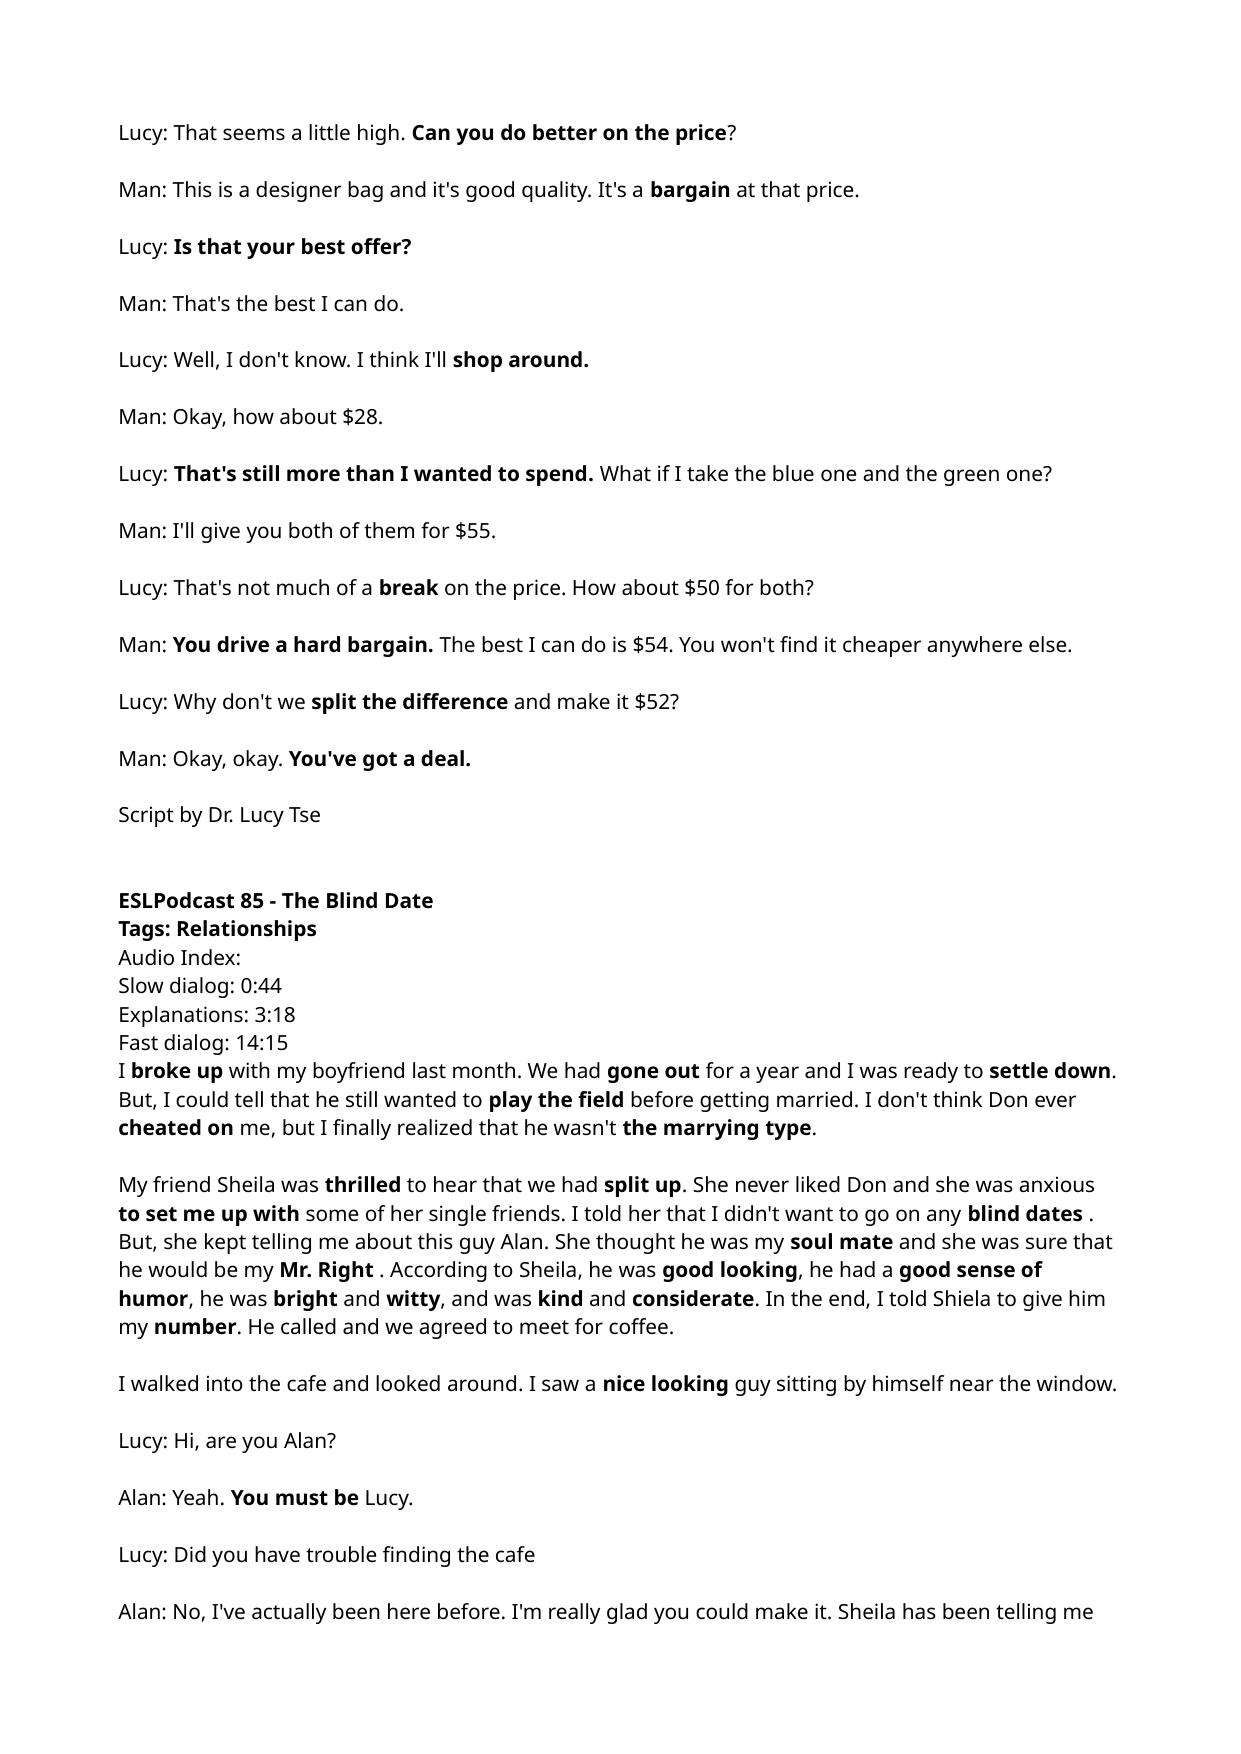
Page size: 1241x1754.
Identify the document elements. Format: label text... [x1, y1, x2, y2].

text ESLPodcast 85 - The Blind Date Tags: Relationships [118, 886, 1122, 943]
table_header Lucy: That seems a little high. Can you do better on the price? Man: This is a designer bag and it's good quality. It's a bargain at that price. Lucy: Is that your best offer? Man: That's the best I can do. Lucy: Well, I don't know. I think I'll shop around. Man: Okay, how about $28. Lucy: That's still more than I wanted to spend. What if I take the blue one and the green one? Man: I'll give you both of them for $55. Lucy: That's not much of a break on the price. How about $50 for both? Man: You drive a hard bargain. The best I can do is $54. You won't find it cheaper anywhere else. Lucy: Why don't we split the difference and make it $52? Man: Okay, okay. You've got a deal. Script by Dr. Lucy Tse [118, 118, 1122, 829]
table_header I broke up with my boyfriend last month. We had gone out for a year and I was ready to settle down. But, I could tell that he still wanted to play the field before getting married. I don't think Don ever cheated on me, but I finally realized that he wasn't the marrying type. My friend Sheila was thrilled to hear that we had split up. She never liked Don and she was anxious to set me up with some of her single friends. I told her that I didn't want to go on any blind dates . But, she kept telling me about this guy Alan. She thought he was my soul mate and she was sure that he would be my Mr. Right . According to Sheila, he was good looking, he had a good sense of humor, he was bright and witty, and was kind and considerate. In the end, I told Shiela to give him my number. He called and we agreed to meet for coffee. I walked into the cafe and looked around. I saw a nice looking guy sitting by himself near the window. Lucy: Hi, are you Alan? Alan: Yeah. You must be Lucy. Lucy: Did you have trouble finding the cafe Alan: No, I've actually been here before. I'm really glad you could make it. Sheila has been telling me [118, 1057, 1122, 1625]
table_header Audio Index: Slow dialog: 0:44 Explanations: 3:18 Fast dialog: 14:15 [118, 943, 1122, 1057]
